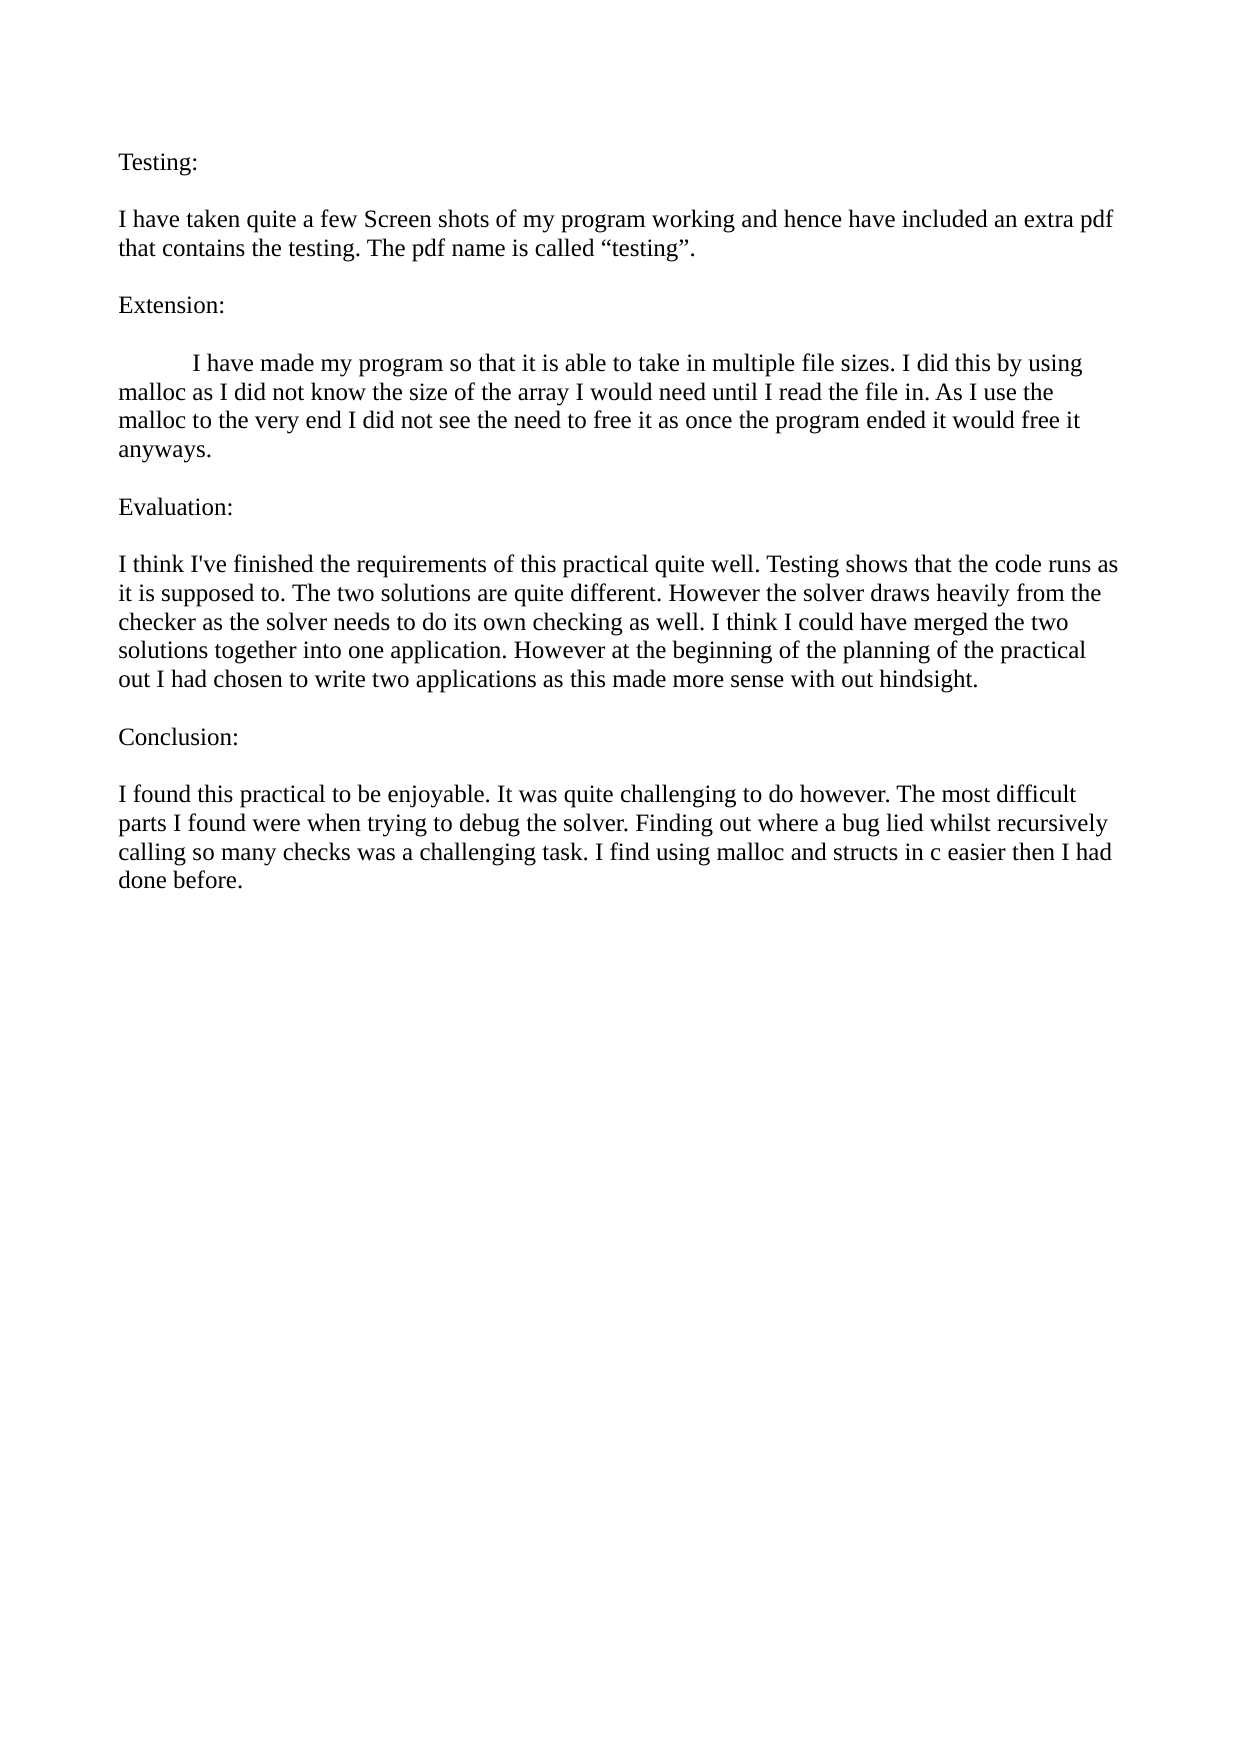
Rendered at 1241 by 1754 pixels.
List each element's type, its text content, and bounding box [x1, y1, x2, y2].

text Testing: [118, 147, 1122, 176]
text Extension: [118, 291, 1122, 319]
text I found this practical to be enjoyable. It was quite challenging to do however. The most difficult parts I found were when trying to debug the solver. Finding out where a bug lied whilst recursively calling so many checks was a challenging task. I find using malloc and structs in c easier then I had done before. [118, 779, 1122, 894]
text I think I've finished the requirements of this practical quite well. Testing shows that the code runs as it is supposed to. The two solutions are quite different. However the solver draws heavily from the checker as the solver needs to do its own checking as well. I think I could have merged the two solutions together into one application. However at the beginning of the planning of the practical out I had chosen to write two applications as this made more sense with out hindsight. [118, 549, 1122, 693]
text Conclusion: [118, 722, 1122, 751]
text I have made my program so that it is able to take in multiple file sizes. I did this by using malloc as I did not know the size of the array I would need until I read the file in. As I use the malloc to the very end I did not see the need to free it as once the program ended it would free it anyways. [118, 348, 1122, 463]
text I have taken quite a few Screen shots of my program working and hence have included an extra pdf that contains the testing. The pdf name is called “testing”. [118, 204, 1122, 262]
text Evaluation: [118, 492, 1122, 521]
